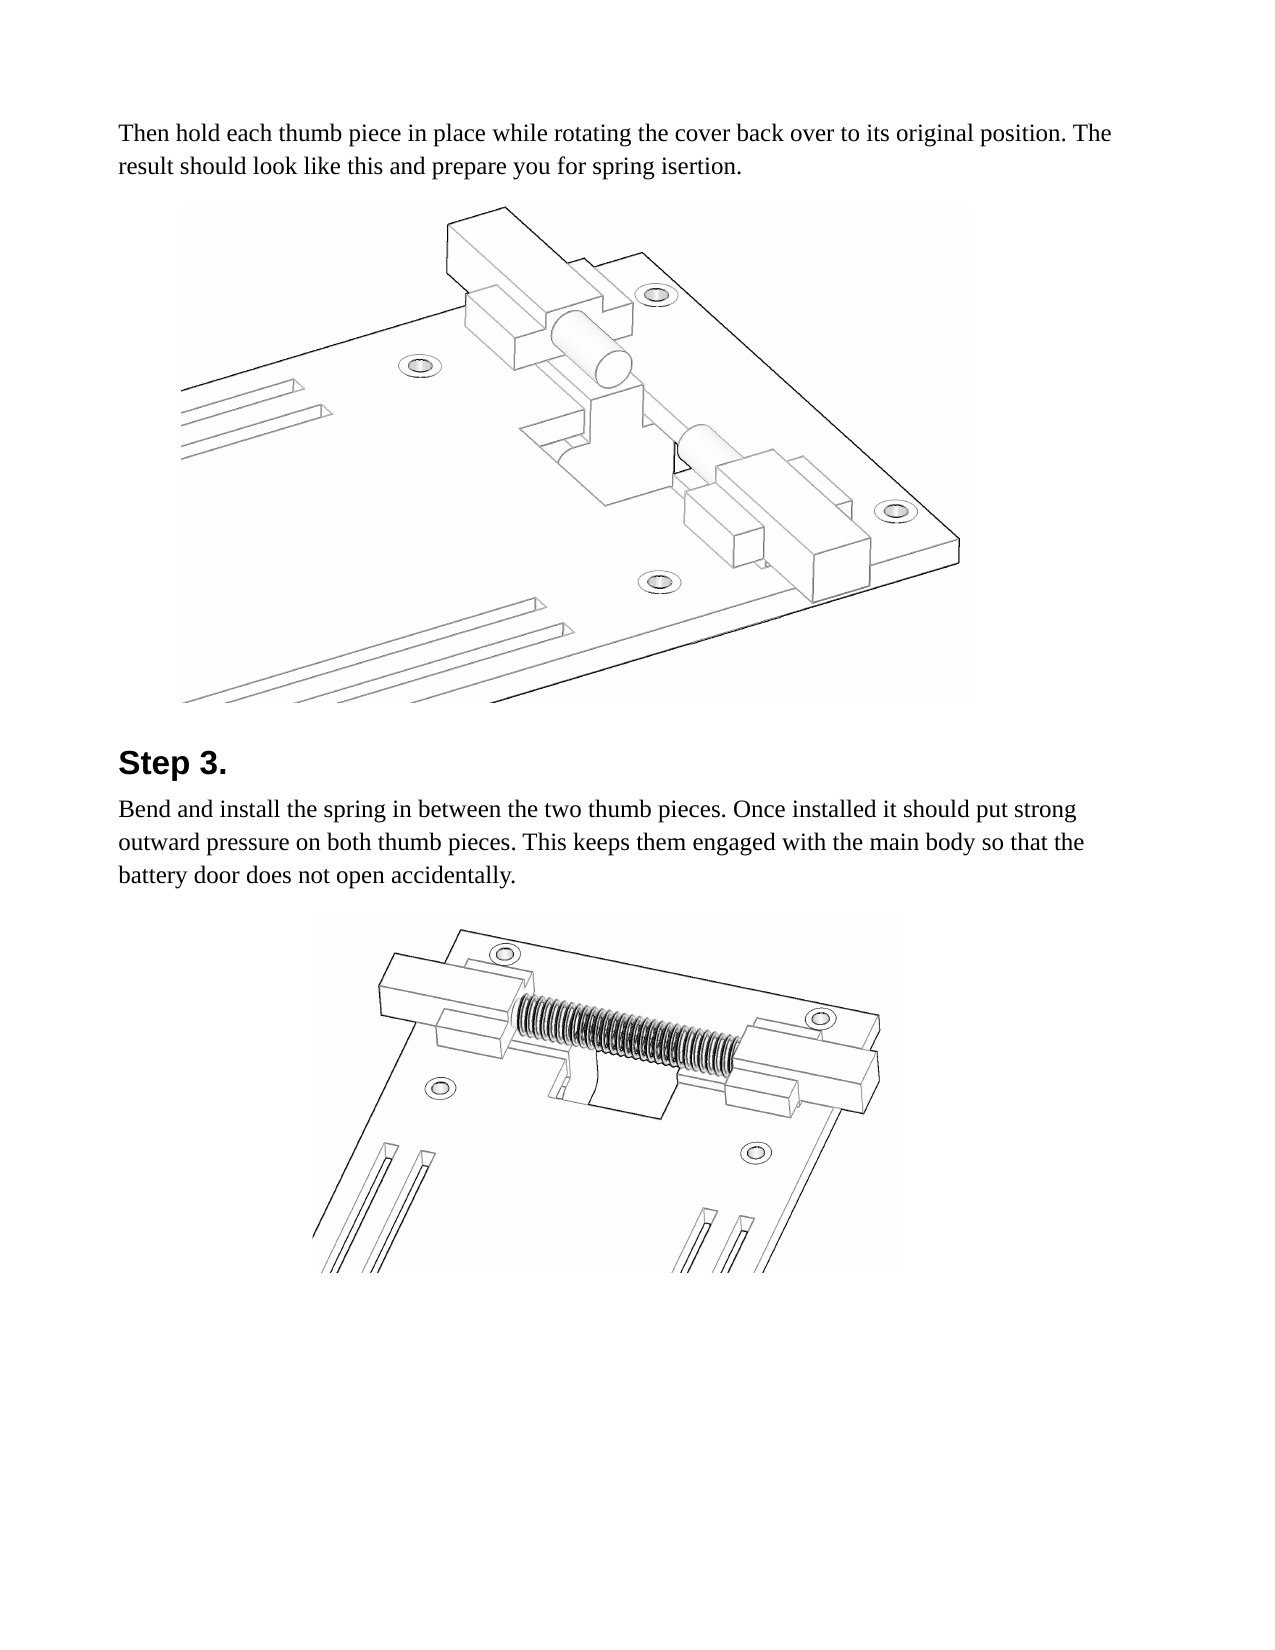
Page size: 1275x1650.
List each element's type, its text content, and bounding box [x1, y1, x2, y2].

text Then hold each thumb piece in place while rotating the cover back over to its original position. The result should look like this and prepare you for spring isertion. [118, 118, 1157, 180]
text Bend and install the spring in between the two thumb pieces. Once installed it should put strong outward pressure on both thumb pieces. This keeps them engaged with the main body so that the battery door does not open accidentally. [118, 794, 1157, 889]
picture [312, 914, 902, 1273]
subtitle Step 3. [118, 743, 1157, 782]
picture [181, 203, 972, 703]
